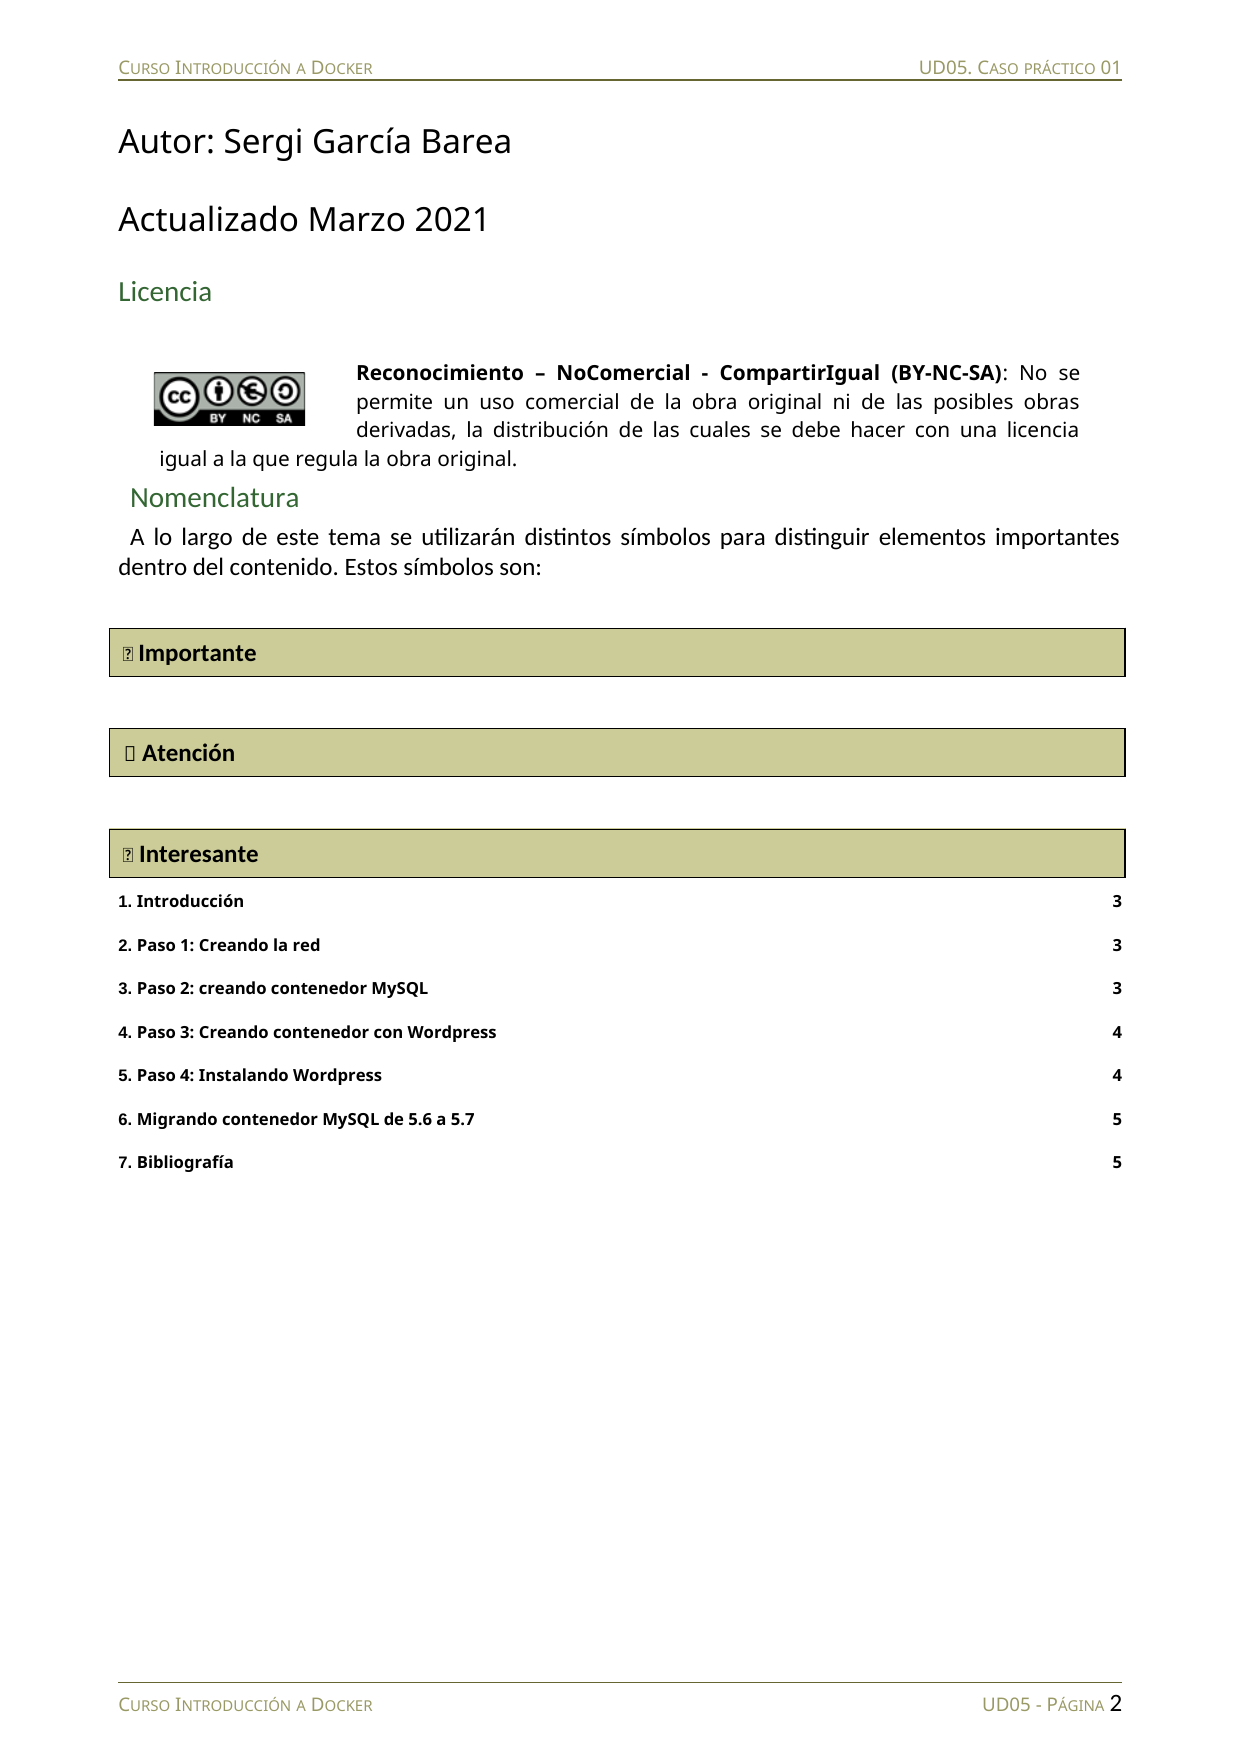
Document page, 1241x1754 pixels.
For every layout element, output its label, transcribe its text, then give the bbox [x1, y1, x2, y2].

picture [153, 372, 306, 426]
text Nomenclatura [118, 479, 1122, 514]
text Licencia [118, 273, 1122, 309]
text ❕ Atención [110, 729, 1124, 776]
text Autor: Sergi García Barea [118, 118, 1122, 163]
text 4. Paso 3: Creando contenedor con Wordpress 4 [118, 1020, 1122, 1043]
text Actualizado Marzo 2021 [118, 196, 1122, 241]
text 7. Bibliografía 5 [118, 1151, 1122, 1173]
text 3. Paso 2: creando contenedor MySQL 3 [118, 977, 1122, 999]
text 📖 Importante [110, 629, 1124, 676]
text 5. Paso 4: Instalando Wordpress 4 [118, 1064, 1122, 1086]
text 1. Introducción 3 [118, 889, 1122, 912]
text 💬 Interesante [110, 830, 1124, 877]
text 2. Paso 1: Creando la red 3 [118, 933, 1122, 956]
text Reconocimiento – NoComercial - CompartirIgual (BY-NC-SA): No se permite un uso comercial de la obra original ni de las posibles obras derivadas, la distribución de las cuales se debe hacer con una licencia igual a la que regula la obra original. [159, 358, 1080, 472]
text 6. Migrando contenedor MySQL de 5.6 a 5.7 5 [118, 1107, 1122, 1130]
text A lo largo de este tema se utilizarán distintos símbolos para distinguir elementos importantes dentro del contenido. Estos símbolos son: [118, 521, 1122, 582]
